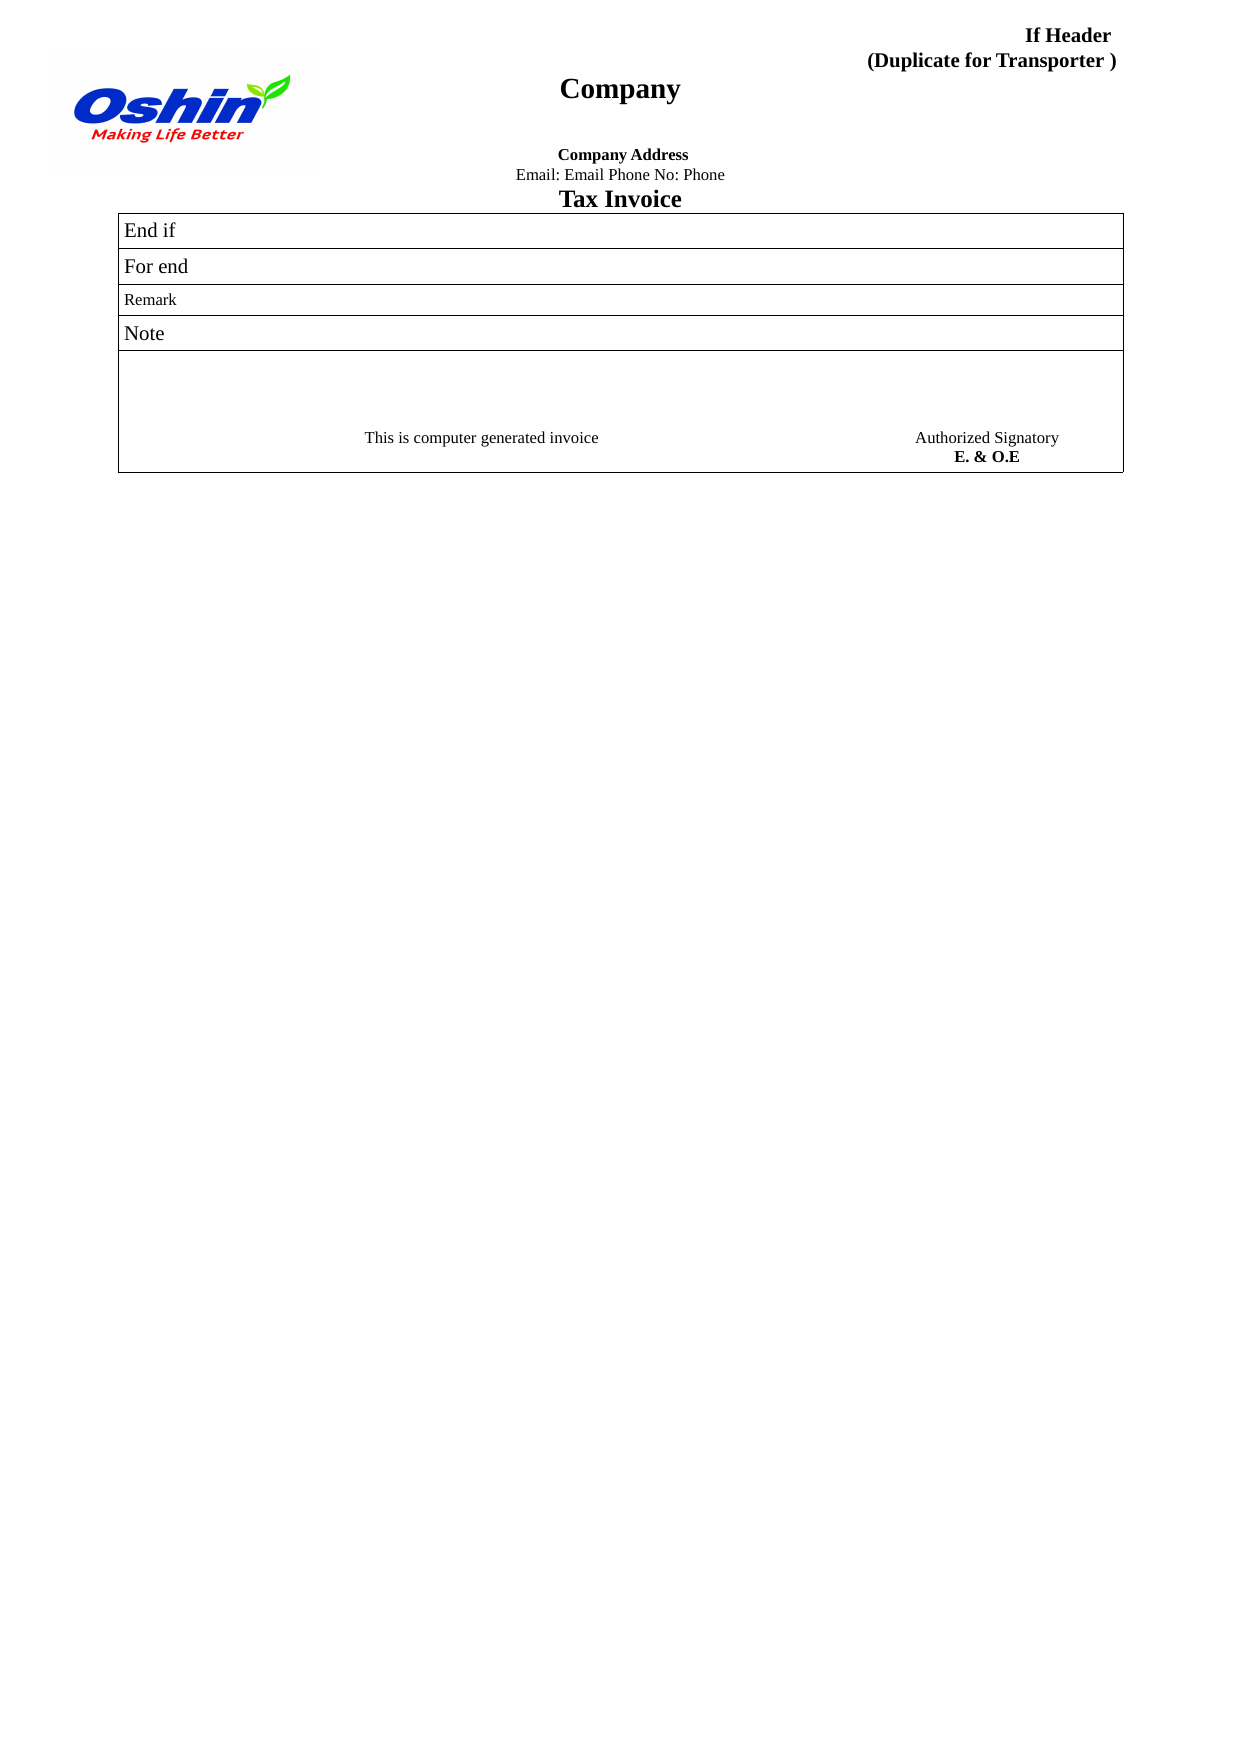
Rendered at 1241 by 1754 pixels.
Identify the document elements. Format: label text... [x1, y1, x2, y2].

picture [48, 48, 317, 170]
table_cell This is computer generated invoice [119, 351, 845, 472]
table_cell Note [119, 316, 1123, 350]
table_cell End if [119, 214, 1123, 248]
table_cell Authorized Signatory E. & O.E [851, 351, 1123, 472]
table_cell Remark [119, 285, 1123, 314]
table_cell [845, 351, 851, 472]
table_cell For end [119, 249, 1123, 284]
